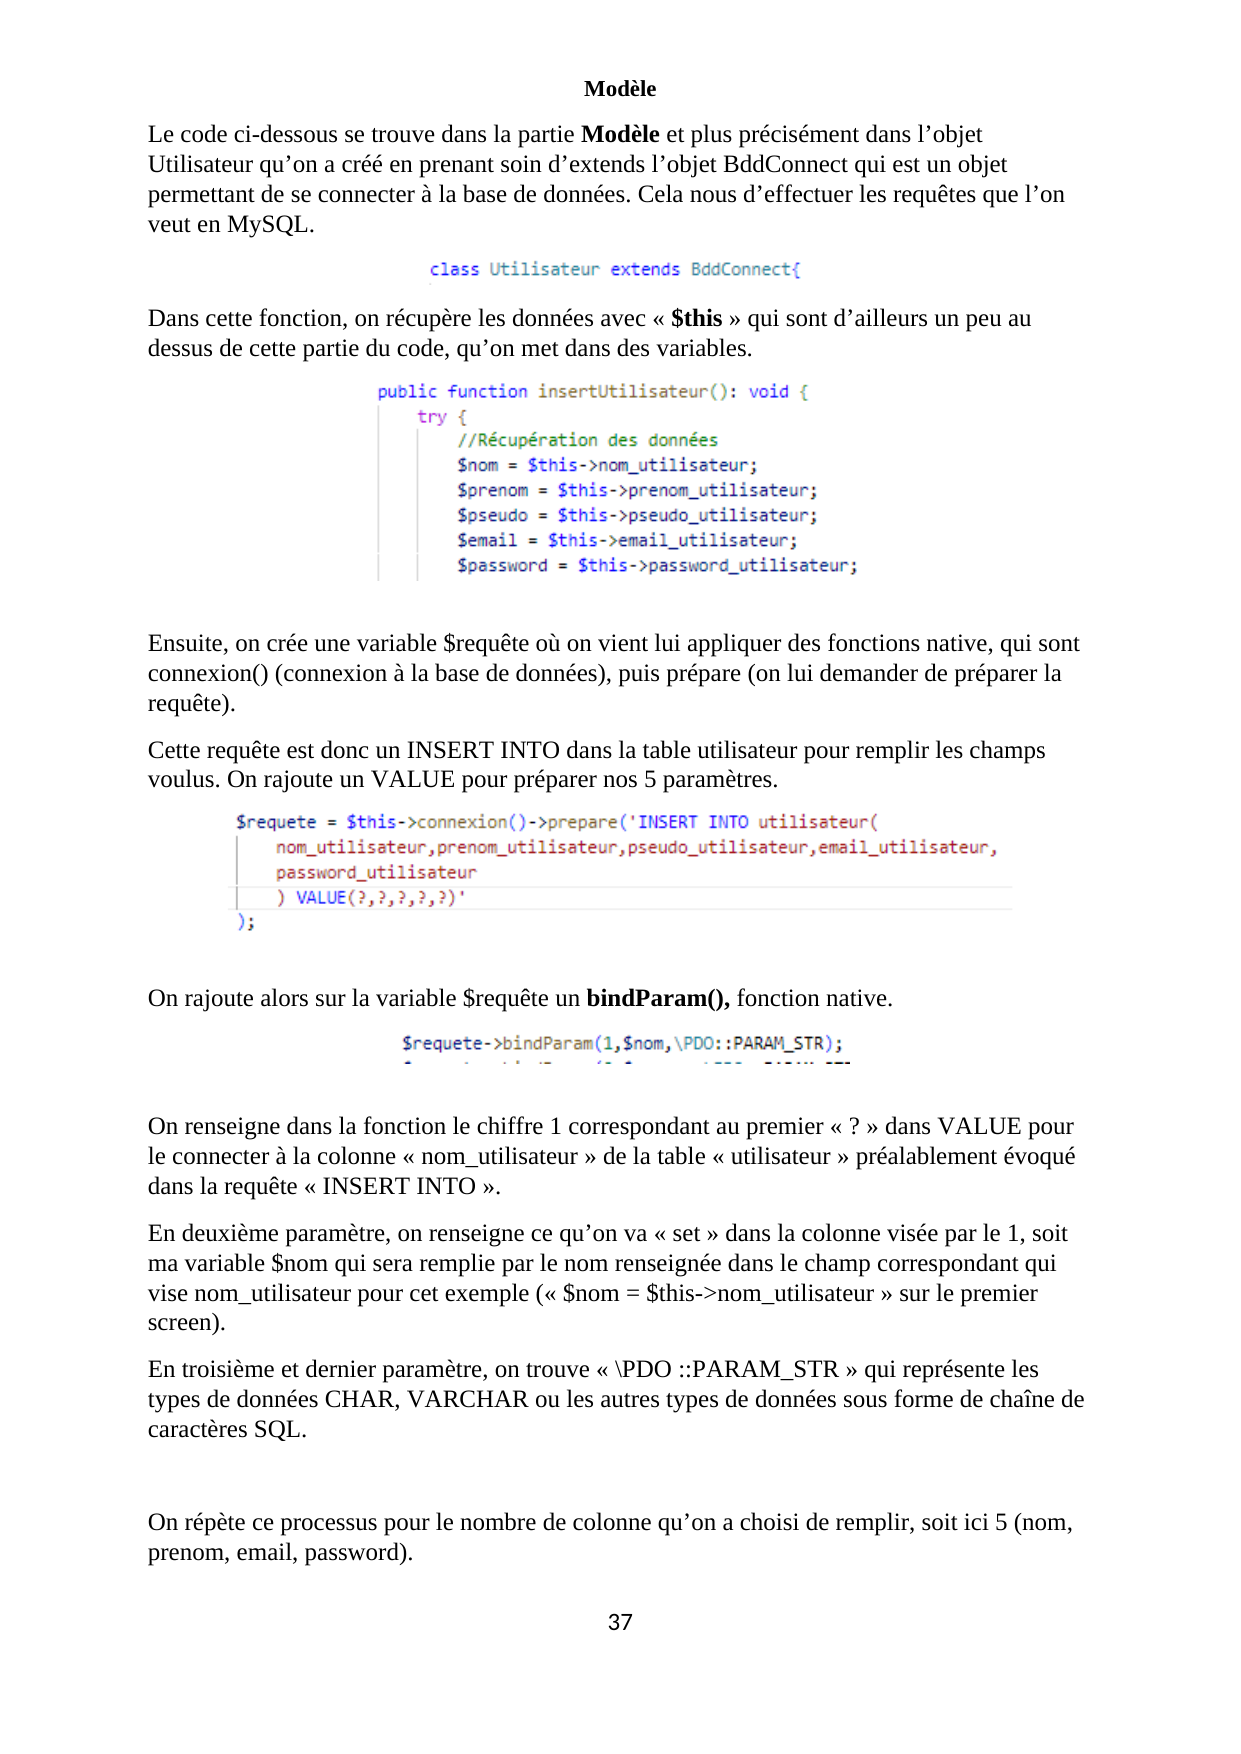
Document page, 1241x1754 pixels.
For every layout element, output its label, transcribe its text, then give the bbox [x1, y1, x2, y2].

text Dans cette fonction, on récupère les données avec « $this » qui sont d’ailleurs un peu au dessus de cette partie du code, qu’on met dans des variables. [148, 303, 1093, 361]
text On rajoute alors sur la variable $requête un bindParam(), fonction native. [148, 983, 1093, 1012]
text En troisième et dernier paramètre, on trouve « \PDO ::PARAM_STR » qui représente les types de données CHAR, VARCHAR ou les autres types de données sous forme de chaîne de caractères SQL. [148, 1354, 1093, 1443]
text Cette requête est donc un INSERT INTO dans la table utilisateur pour remplir les champs voulus. On rajoute un VALUE pour préparer nos 5 paramètres. [148, 735, 1093, 793]
text On répète ce processus pour le nombre de colonne qu’on a choisi de remplir, soit ici 5 (nom, prenom, email, password). [148, 1507, 1093, 1566]
text On renseigne dans la fonction le chiffre 1 correspondant au premier « ? » dans VALUE pour le connecter à la colonne « nom_utilisateur » de la table « utilisateur » préalablement évoqué dans la requête « INSERT INTO ». [148, 1082, 1093, 1200]
text Le code ci-dessous se trouve dans la partie Modèle et plus précisément dans l’objet Utilisateur qu’on a créé en prenant soin d’extends l’objet BddConnect qui est un objet permettant de se connecter à la base de données. Cela nous d’effectuer les requêtes que l’on veut en MySQL. [148, 119, 1093, 237]
text Ensuite, on crée une variable $requête où on vient lui appliquer des fonctions native, qui sont connexion() (connexion à la base de données), puis prépare (on lui demander de préparer la requête). [148, 598, 1093, 717]
text En deuxième paramètre, on renseigne ce qu’on va « set » dans la colonne visée par le 1, soit ma variable $nom qui sera remplie par le nom renseignée dans le champ correspondant qui vise nom_utilisateur pour cet exemple (« $nom = $this->nom_utilisateur » sur le premier screen). [148, 1218, 1093, 1336]
text Modèle [148, 75, 1093, 101]
